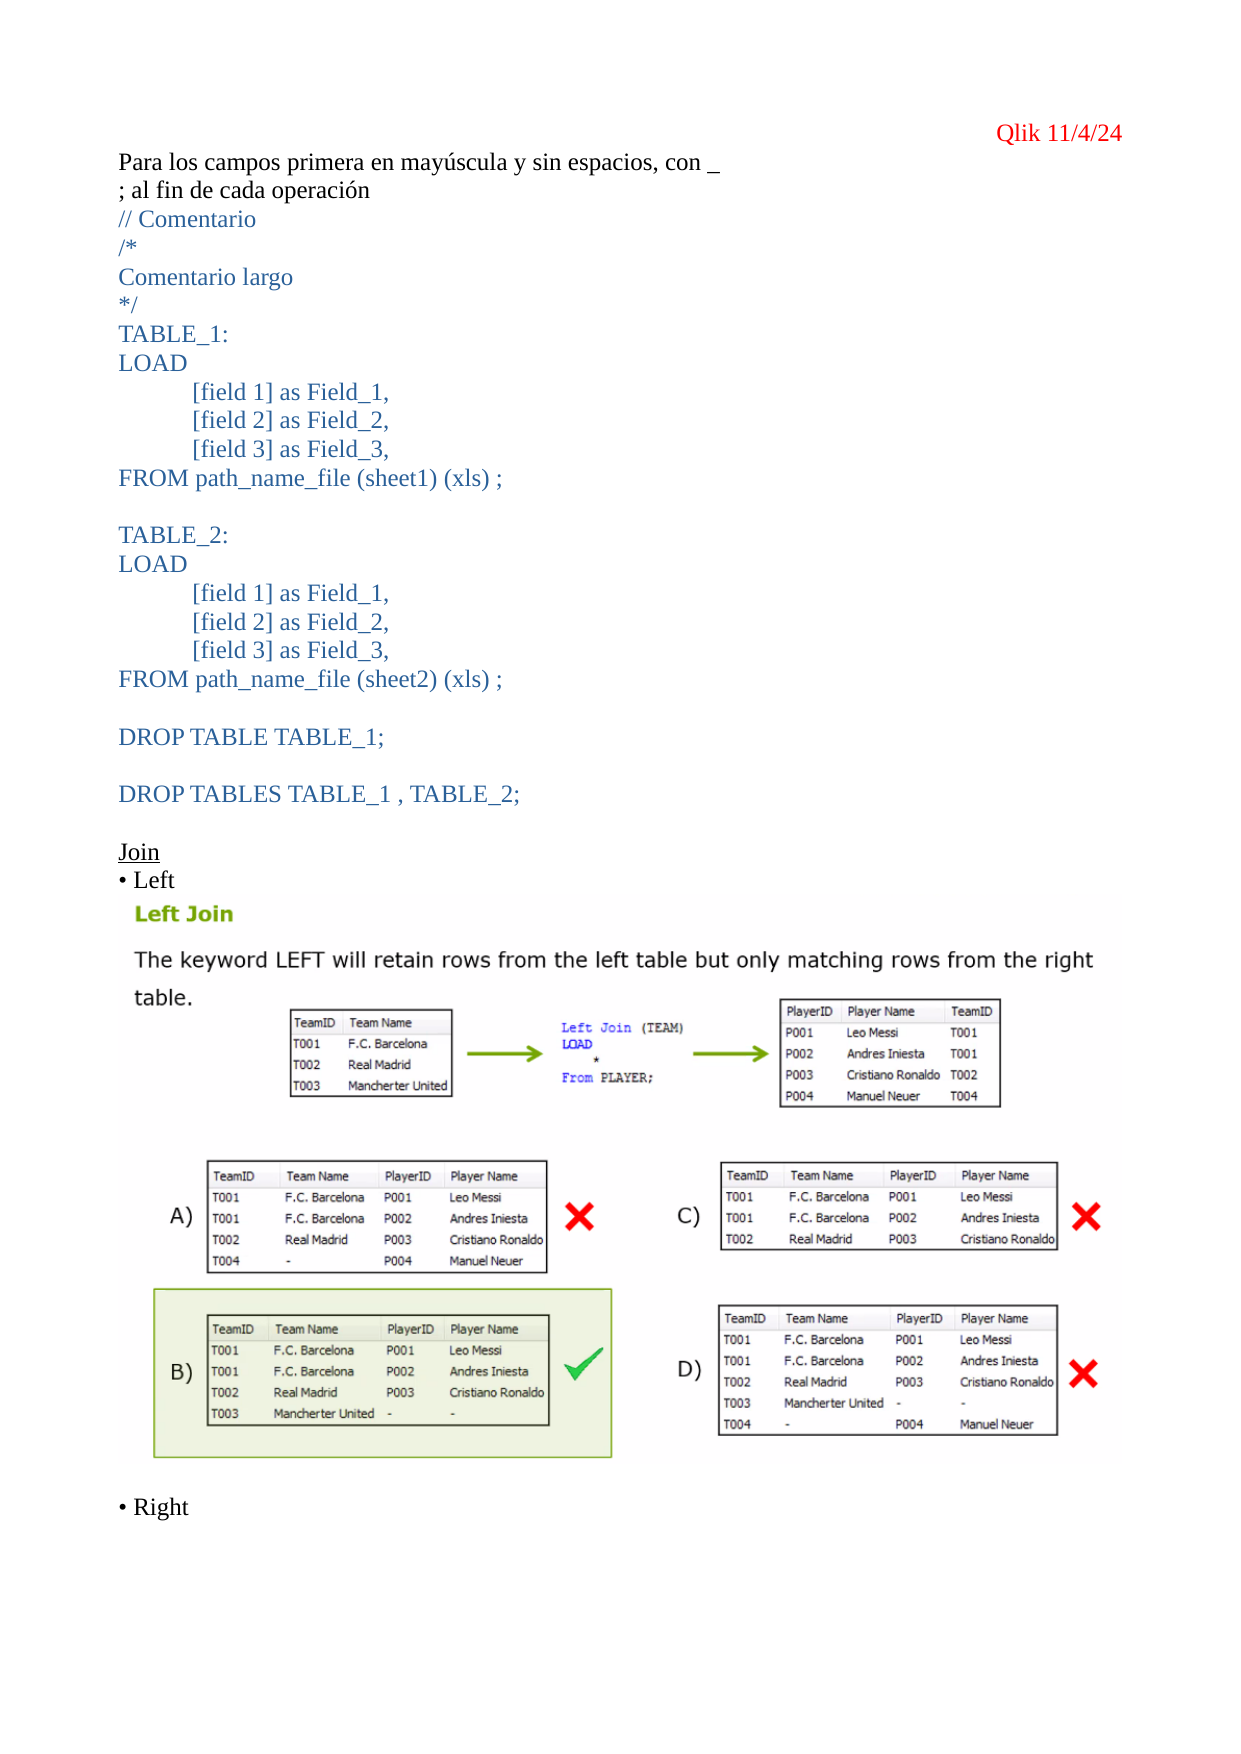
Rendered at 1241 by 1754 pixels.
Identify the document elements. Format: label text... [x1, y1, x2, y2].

text */ [118, 291, 1122, 319]
text [field 1] as Field_1, [118, 377, 1122, 406]
text DROP TABLES TABLE_1 , TABLE_2; [118, 779, 1122, 808]
text DROP TABLE TABLE_1; [118, 722, 1122, 751]
text TABLE_2: [118, 521, 1122, 549]
text TABLE_1: [118, 319, 1122, 348]
text /* [118, 233, 1122, 262]
text [field 1] as Field_1, [118, 578, 1122, 607]
text [field 3] as Field_3, [118, 434, 1122, 463]
text [field 2] as Field_2, [118, 607, 1122, 636]
text // Comentario [118, 204, 1122, 233]
text FROM path_name_file (sheet2) (xls) ; [118, 664, 1122, 693]
text Para los campos primera en mayúscula y sin espacios, con _ [118, 147, 1122, 176]
text ; al fin de cada operación [118, 176, 1122, 204]
picture [118, 894, 1123, 1464]
text LOAD [118, 549, 1122, 578]
text [field 2] as Field_2, [118, 406, 1122, 434]
text LOAD [118, 348, 1122, 377]
text Comentario largo [118, 262, 1122, 291]
text Join [118, 837, 1122, 866]
text • Right [118, 1492, 1122, 1521]
text • Left [118, 866, 1122, 894]
text [field 3] as Field_3, [118, 636, 1122, 664]
text FROM path_name_file (sheet1) (xls) ; [118, 463, 1122, 492]
text Qlik 11/4/24 [118, 118, 1122, 147]
